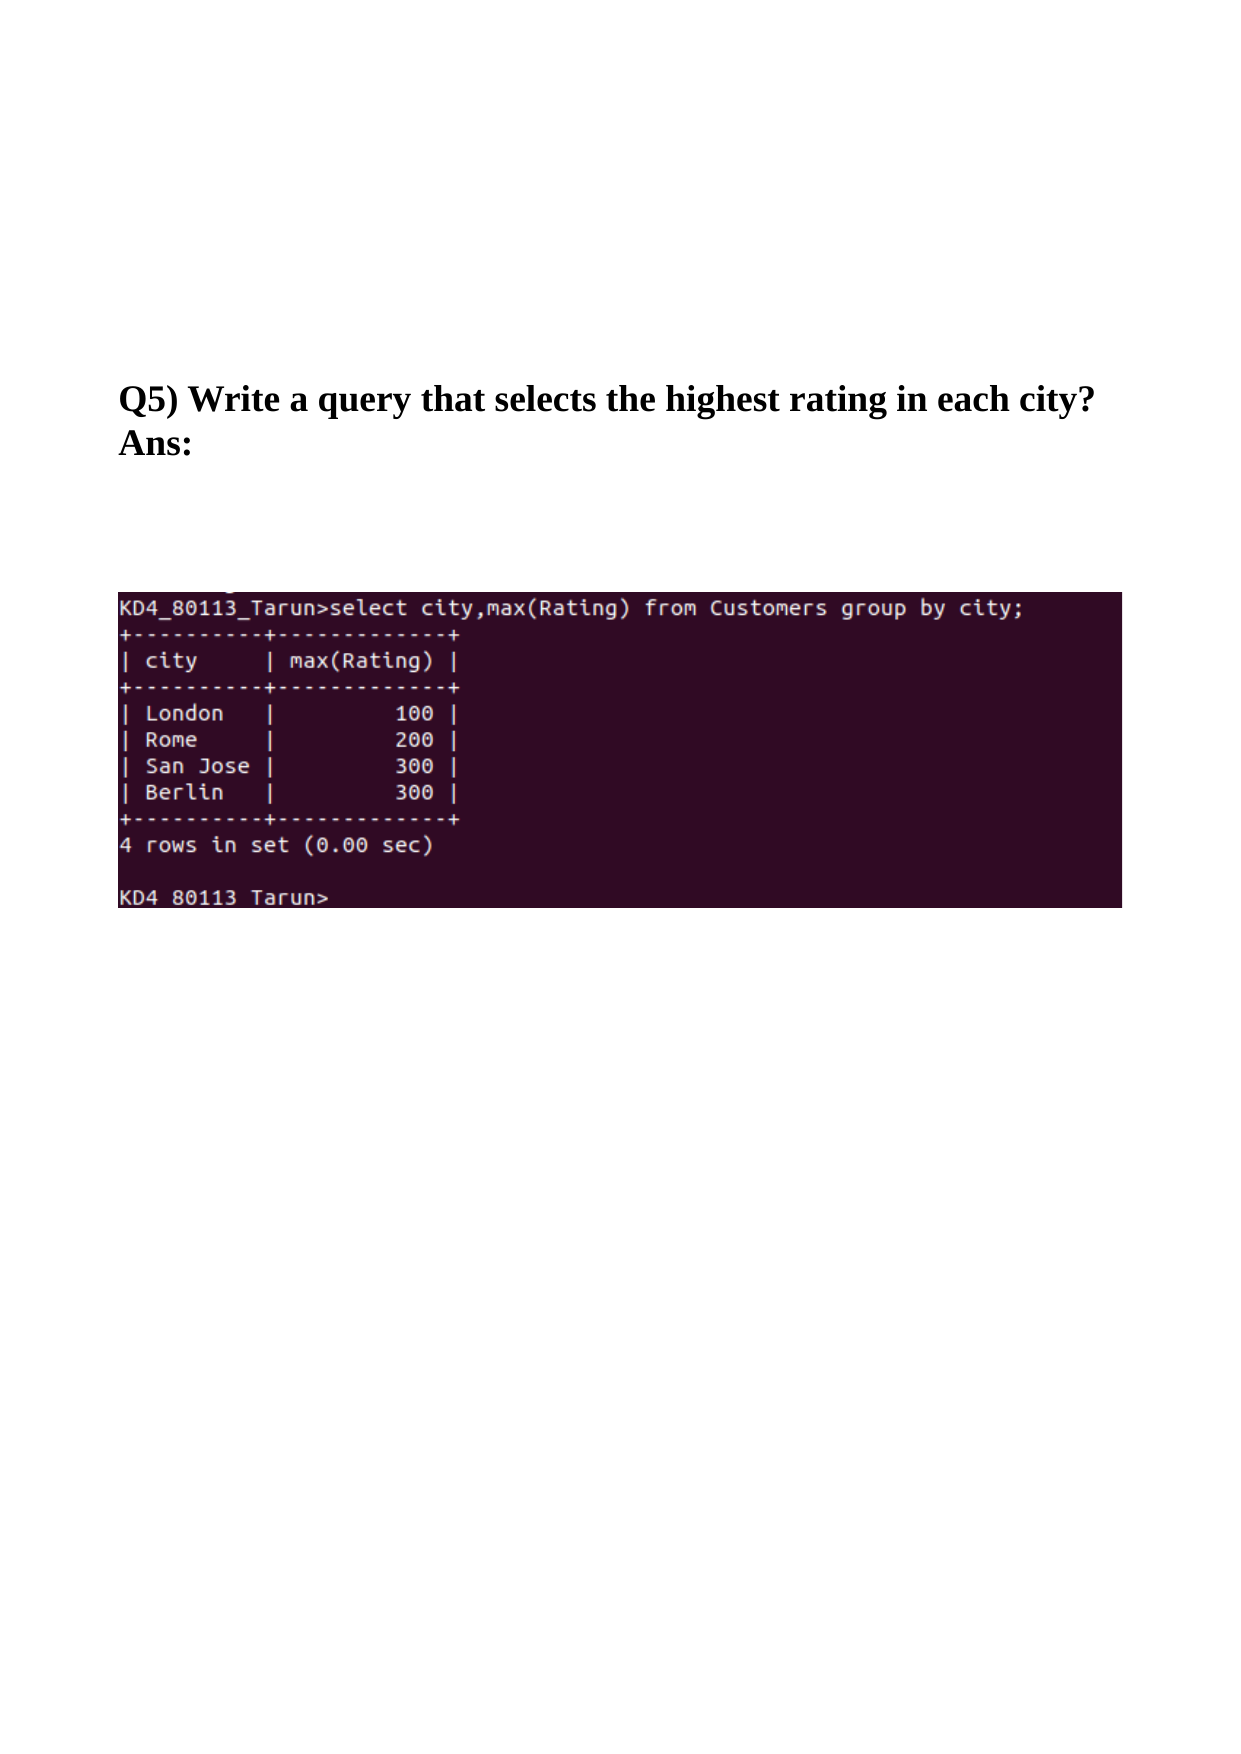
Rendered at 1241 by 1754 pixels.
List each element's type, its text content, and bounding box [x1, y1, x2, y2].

text Q5) Write a query that selects the highest rating in each city? [118, 377, 1122, 420]
text Ans: [118, 420, 1122, 463]
picture [118, 592, 1123, 908]
